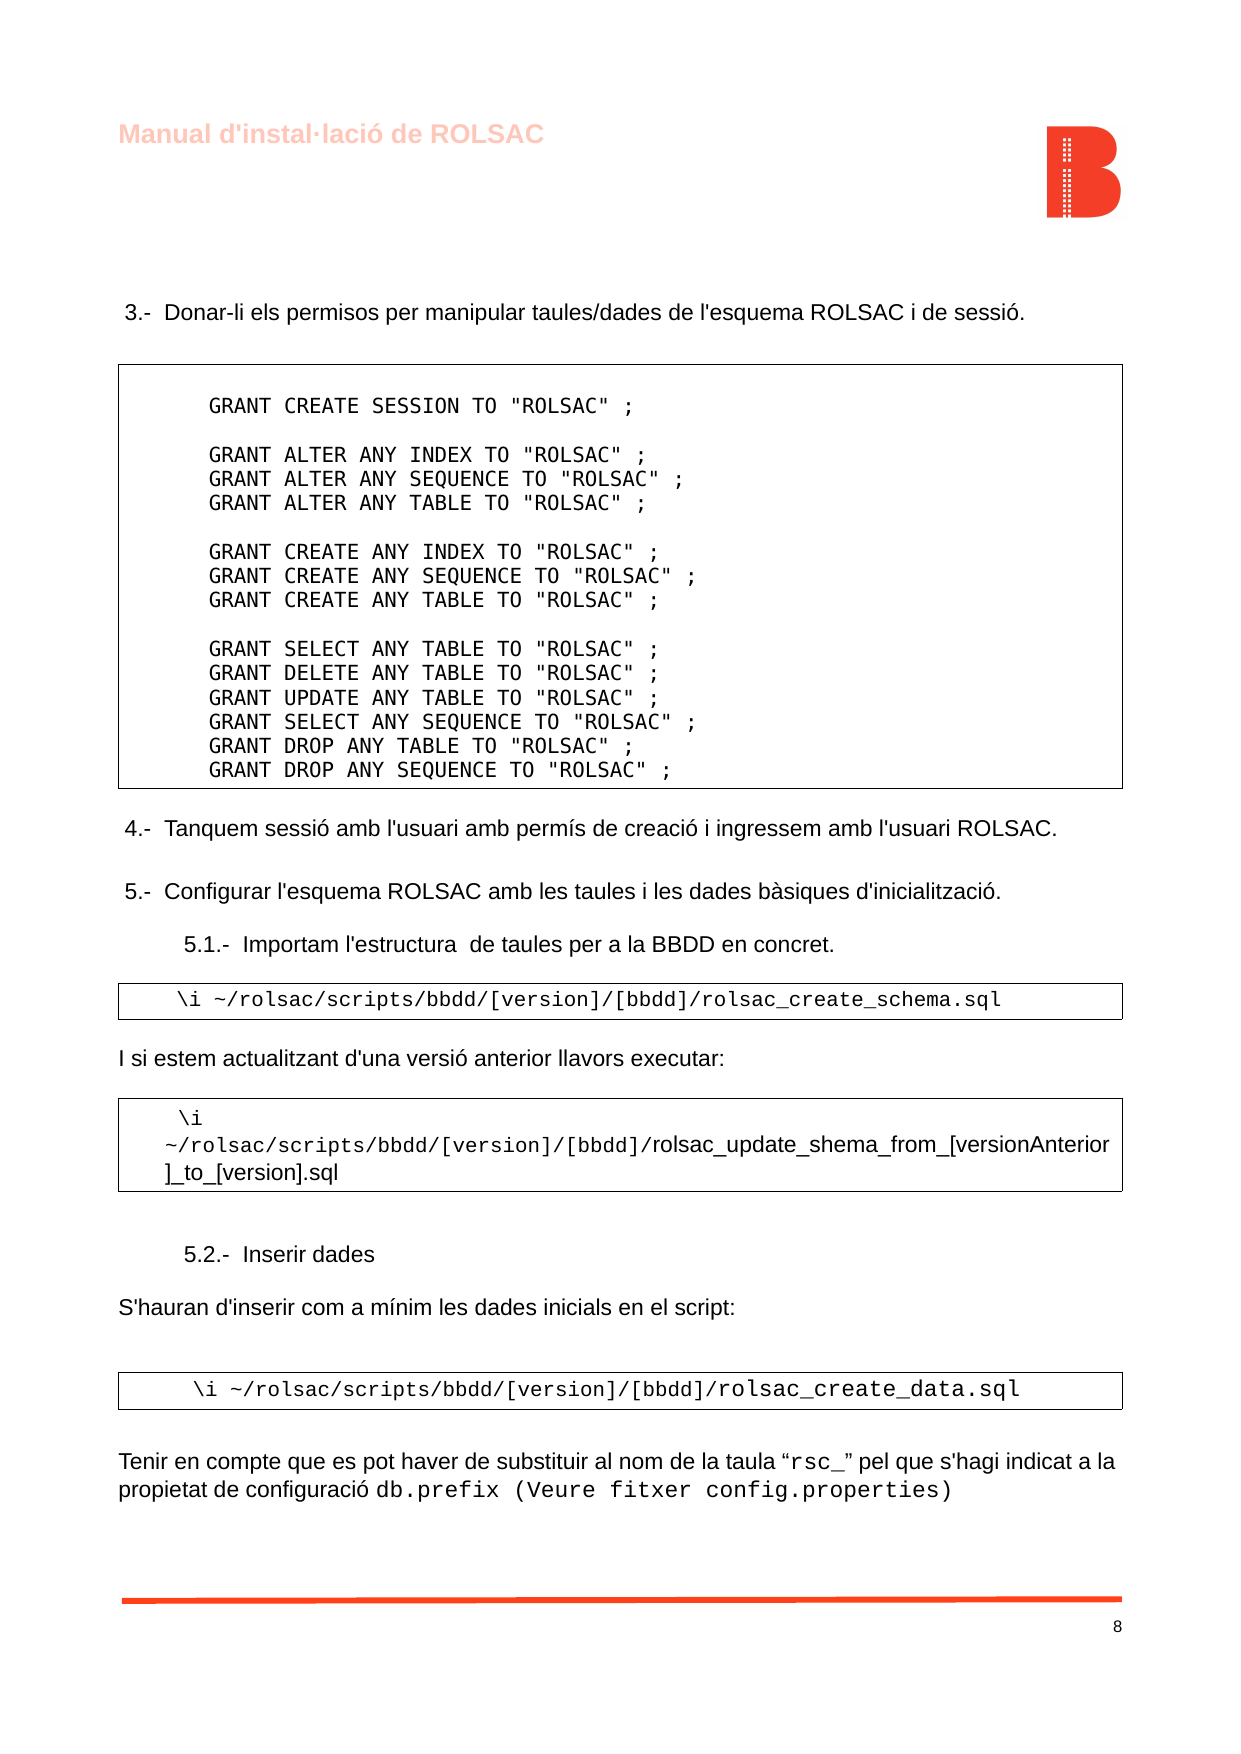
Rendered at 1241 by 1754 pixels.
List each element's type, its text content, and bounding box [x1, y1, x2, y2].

text S'hauran d'inserir com a mínim les dades inicials en el script: [118, 1294, 1122, 1320]
text Tenir en compte que es pot haver de substituir al nom de la taula “rsc_” pel que s'hagi indicat a la propietat de configuració db.prefix (Veure fitxer config.properties) [118, 1448, 1122, 1505]
table_header \i ~/rolsac/scripts/bbdd/[version]/[bbdd]/rolsac_create_schema.sql [119, 984, 1122, 1018]
text I si estem actualitzant d'una versió anterior llavors executar: [118, 1045, 1122, 1071]
picture [1036, 124, 1130, 221]
list Importam l'estructura de taules per a la BBDD en concret. [177, 931, 1122, 957]
list Configurar l'esquema ROLSAC amb les taules i les dades bàsiques d'inicialització. [118, 878, 1122, 904]
list Donar-li els permisos per manipular taules/dades de l'esquema ROLSAC i de sessió. [118, 299, 1122, 325]
table_header \i ~/rolsac/scripts/bbdd/[version]/[bbdd]/rolsac_update_shema_from_[versionAnterior]_to_[version].sql [119, 1099, 1122, 1191]
table_header GRANT CREATE SESSION TO "ROLSAC" ; GRANT ALTER ANY INDEX TO "ROLSAC" ; GRANT ALTER ANY SEQUENCE TO "ROLSAC" ; GRANT ALTER ANY TABLE TO "ROLSAC" ; GRANT CREATE ANY INDEX TO "ROLSAC" ; GRANT CREATE ANY SEQUENCE TO "ROLSAC" ; GRANT CREATE ANY TABLE TO "ROLSAC" ; GRANT SELECT ANY TABLE TO "ROLSAC" ; GRANT DELETE ANY TABLE TO "ROLSAC" ; GRANT UPDATE ANY TABLE TO "ROLSAC" ; GRANT SELECT ANY SEQUENCE TO "ROLSAC" ; GRANT DROP ANY TABLE TO "ROLSAC" ; GRANT DROP ANY SEQUENCE TO "ROLSAC" ; [119, 365, 1122, 788]
list Tanquem sessió amb l'usuari amb permís de creació i ingressem amb l'usuari ROLSAC. [118, 815, 1122, 841]
list Inserir dades [177, 1241, 1122, 1267]
table_header \i ~/rolsac/scripts/bbdd/[version]/[bbdd]/rolsac_create_data.sql [119, 1373, 1122, 1409]
